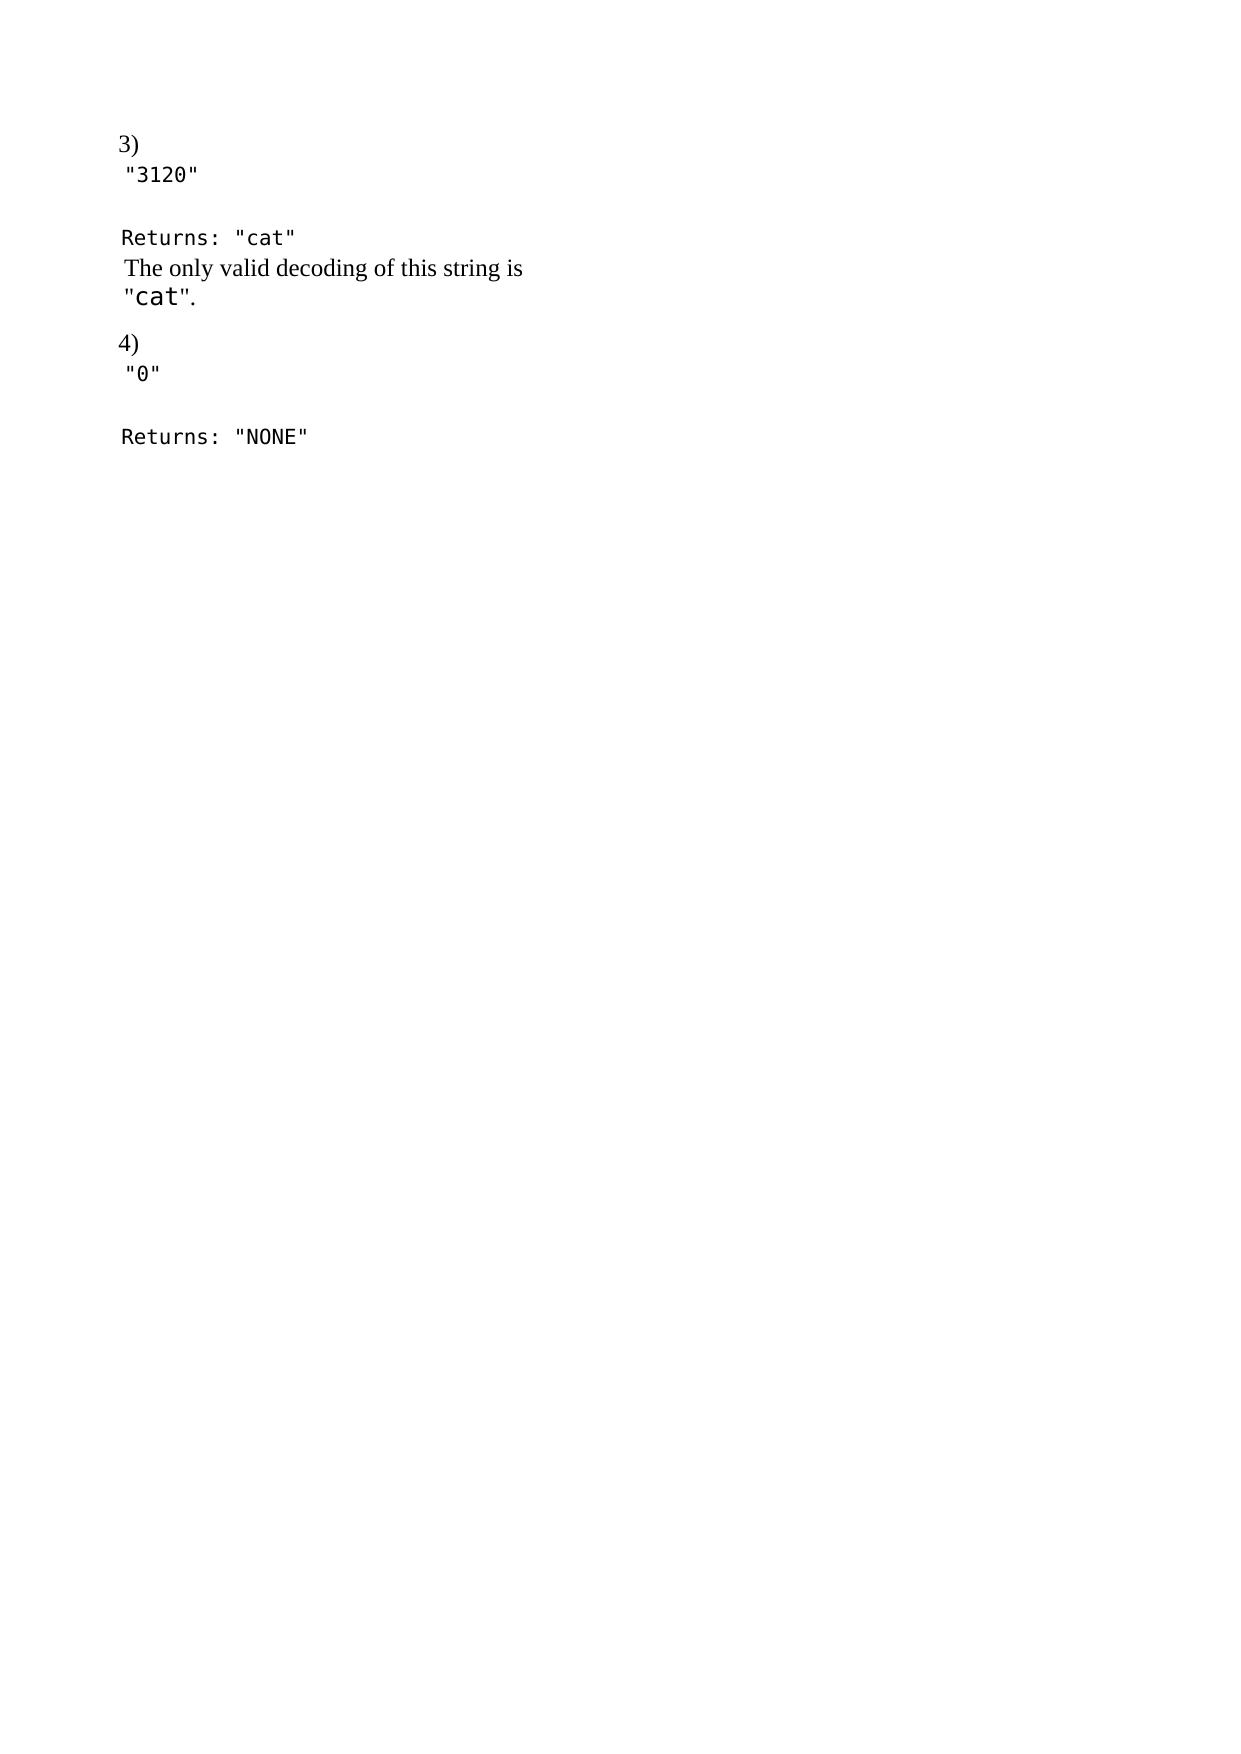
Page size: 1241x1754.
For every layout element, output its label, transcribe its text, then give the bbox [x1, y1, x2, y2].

table_header [118, 356, 323, 422]
table_header "0" [121, 359, 176, 419]
text 3) [118, 129, 1122, 157]
table_header "3120" [121, 160, 213, 220]
table_cell Returns: "cat" [118, 223, 614, 317]
table_header The only valid decoding of this string is "cat". [121, 250, 602, 314]
table_cell Returns: "NONE" [118, 422, 323, 482]
table_header [118, 158, 614, 223]
text 4) [118, 328, 1122, 356]
table_cell [118, 118, 1122, 129]
table_cell [118, 317, 614, 328]
